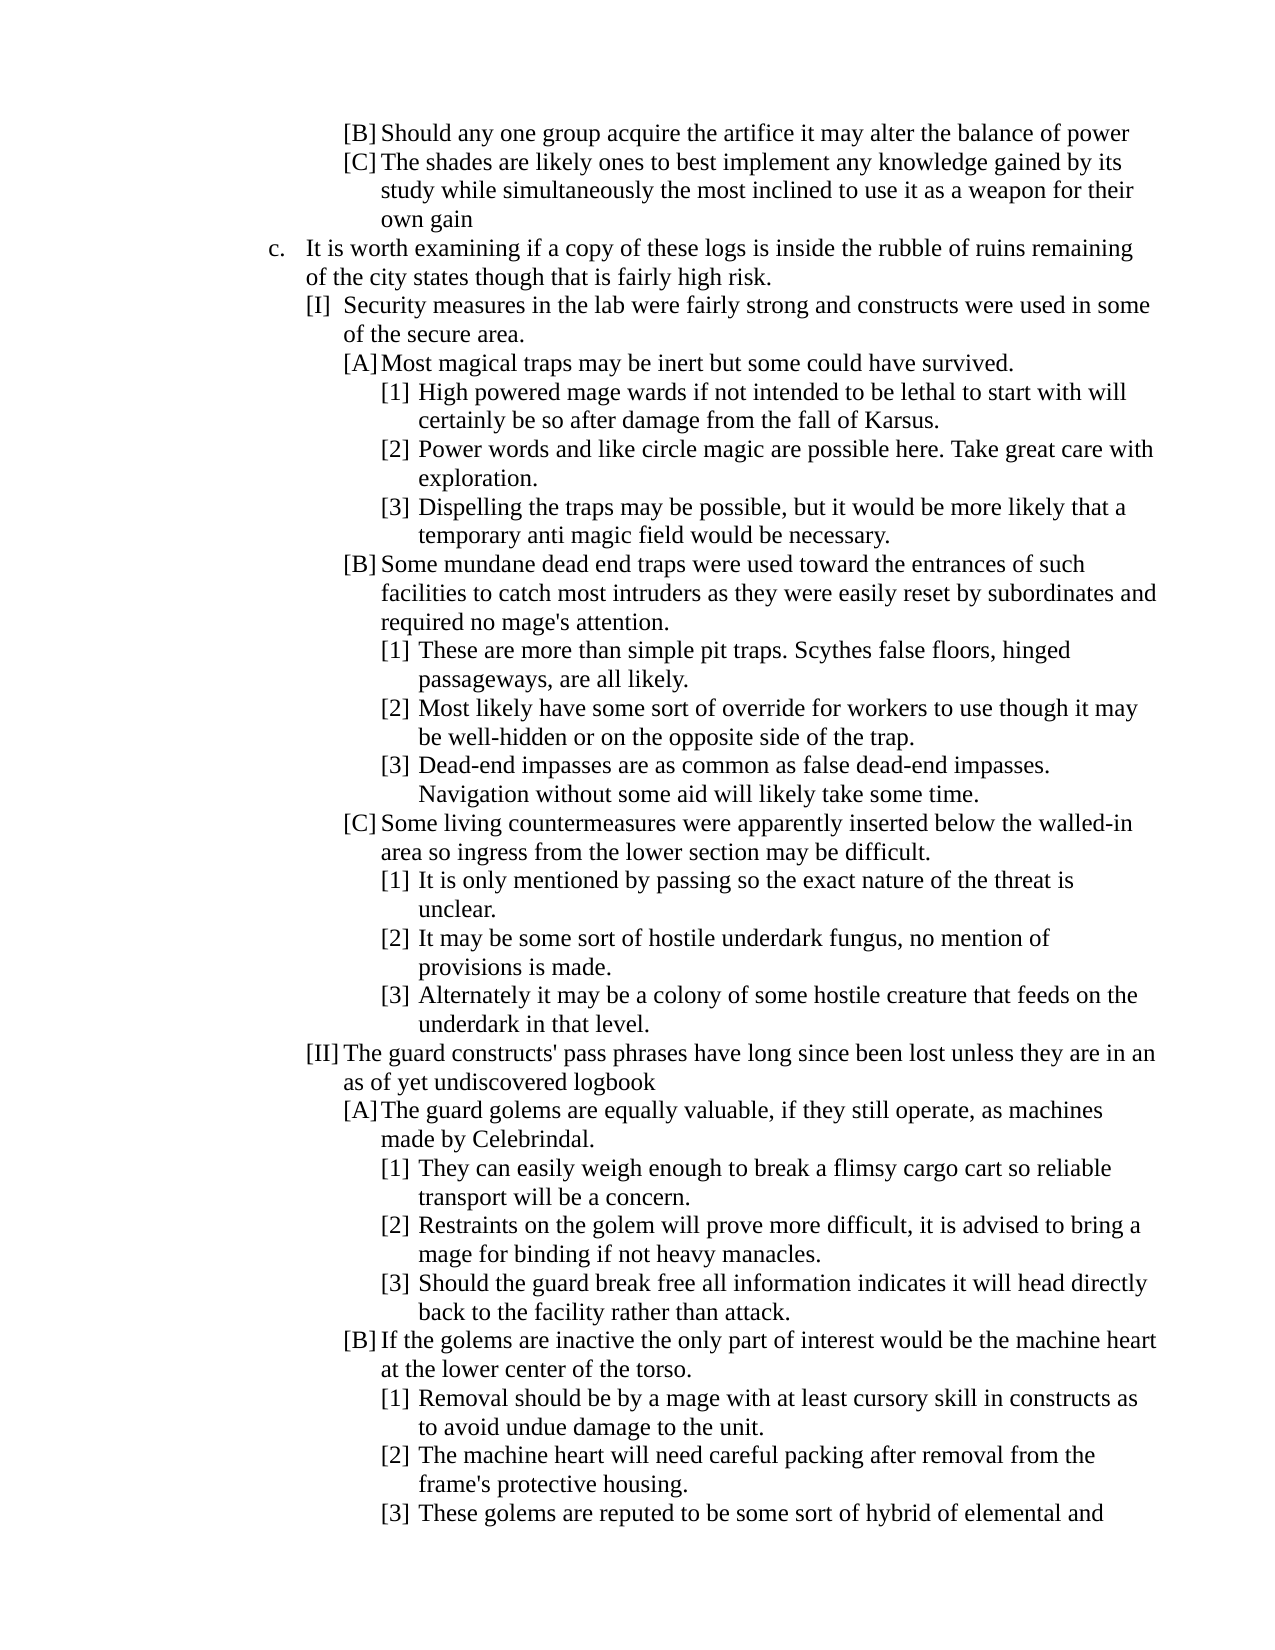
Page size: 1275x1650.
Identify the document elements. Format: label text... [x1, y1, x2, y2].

list High powered mage wards if not intended to be lethal to start with will certainly be so after damage from the fall of Karsus. [381, 377, 1157, 434]
list The guard golems are equally valuable, if they still operate, as machines made by Celebrindal. [343, 1096, 1157, 1153]
list Security measures in the lab were fairly strong and constructs were used in some of the secure area. [306, 291, 1157, 348]
list Dead-end impasses are as common as false dead-end impasses. Navigation without some aid will likely take some time. [381, 751, 1157, 808]
list Some living countermeasures were apparently inserted below the walled-in area so ingress from the lower section may be difficult. [343, 808, 1157, 866]
list These are more than simple pit traps. Scythes false floors, hinged passageways, are all likely. [381, 636, 1157, 693]
list Most likely have some sort of override for workers to use though it may be well-hidden or on the opposite side of the trap. [381, 693, 1157, 751]
list Should the guard break free all information indicates it will head directly back to the facility rather than attack. [381, 1268, 1157, 1326]
list The machine heart will need careful packing after removal from the frame's protective housing. [381, 1441, 1157, 1498]
list They can easily weigh enough to break a flimsy cargo cart so reliable transport will be a concern. [381, 1153, 1157, 1211]
list Restraints on the golem will prove more difficult, it is advised to bring a mage for binding if not heavy manacles. [381, 1211, 1157, 1268]
list If the golems are inactive the only part of interest would be the machine heart at the lower center of the torso. [343, 1326, 1157, 1383]
list Alternately it may be a colony of some hostile creature that feeds on the underdark in that level. [381, 981, 1157, 1038]
list Most magical traps may be inert but some could have survived. [343, 348, 1157, 377]
list The guard constructs' pass phrases have long since been lost unless they are in an as of yet undiscovered logbook [306, 1038, 1157, 1096]
list It may be some sort of hostile underdark fungus, no mention of provisions is made. [381, 923, 1157, 981]
list These golems are reputed to be some sort of hybrid of elemental and [381, 1498, 1157, 1527]
list Should any one group acquire the artifice it may alter the balance of power [343, 118, 1157, 147]
list Dispelling the traps may be possible, but it would be more likely that a temporary anti magic field would be necessary. [381, 492, 1157, 549]
list It is worth examining if a copy of these logs is inside the rubble of ruins remaining of the city states though that is fairly high risk. [268, 233, 1157, 291]
list It is only mentioned by passing so the exact nature of the threat is unclear. [381, 866, 1157, 923]
list Power words and like circle magic are possible here. Take great care with exploration. [381, 434, 1157, 492]
list Some mundane dead end traps were used toward the entrances of such facilities to catch most intruders as they were easily reset by subordinates and required no mage's attention. [343, 549, 1157, 636]
list The shades are likely ones to best implement any knowledge gained by its study while simultaneously the most inclined to use it as a weapon for their own gain [343, 147, 1157, 233]
list Removal should be by a mage with at least cursory skill in constructs as to avoid undue damage to the unit. [381, 1383, 1157, 1441]
